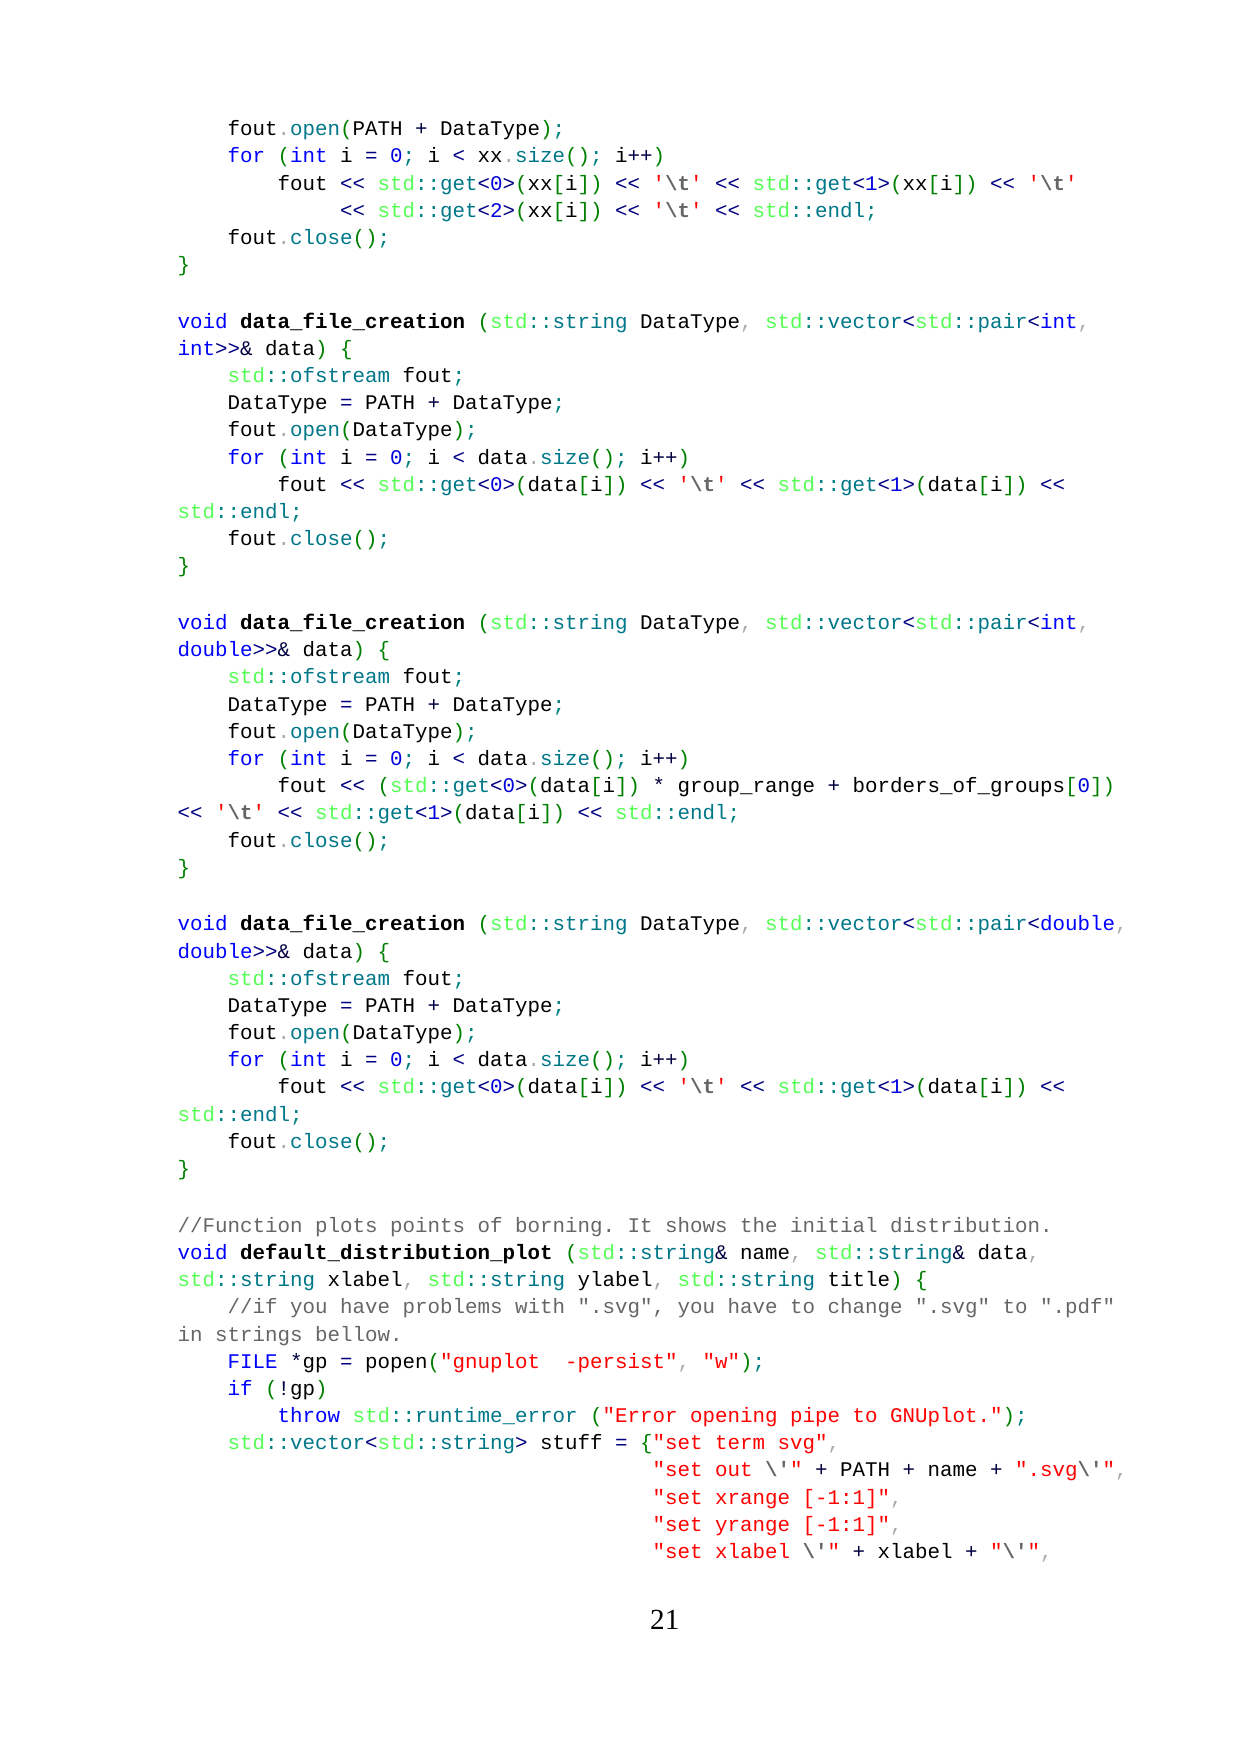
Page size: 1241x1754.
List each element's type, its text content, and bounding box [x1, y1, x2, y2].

text fout.open(DataType); [177, 721, 1152, 744]
text void data_file_creation (std::string DataType, std::vector<std::pair<double, double>>& data) { [177, 913, 1152, 964]
text if (!gp) [177, 1378, 1152, 1402]
text fout << (std::get<0>(data[i]) * group_range + borders_of_groups[0]) << '\t' << std::get<1>(data[i]) << std::endl; [177, 775, 1152, 826]
text fout << std::get<0>(data[i]) << '\t' << std::get<1>(data[i]) << std::endl; [177, 474, 1152, 525]
text fout.open(DataType); [177, 1022, 1152, 1046]
text << std::get<2>(xx[i]) << '\t' << std::endl; [177, 200, 1152, 223]
text void default_distribution_plot (std::string& name, std::string& data, std::string xlabel, std::string ylabel, std::string title) { [177, 1242, 1152, 1293]
text for (int i = 0; i < data.size(); i++) [177, 748, 1152, 772]
text std::ofstream fout; [177, 666, 1152, 690]
text fout.close(); [177, 1131, 1152, 1154]
text fout.open(DataType); [177, 419, 1152, 443]
text "set xlabel \'" + xlabel + "\'", [177, 1541, 1152, 1565]
text FILE *gp = popen("gnuplot -persist", "w"); [177, 1351, 1152, 1374]
text fout.close(); [177, 829, 1152, 853]
text "set yrange [-1:1]", [177, 1514, 1152, 1537]
text } [177, 254, 1152, 278]
text fout << std::get<0>(data[i]) << '\t' << std::get<1>(data[i]) << std::endl; [177, 1077, 1152, 1127]
text std::ofstream fout; [177, 968, 1152, 991]
text "set out \'" + PATH + name + ".svg\'", [177, 1459, 1152, 1483]
text } [177, 555, 1152, 579]
text throw std::runtime_error ("Error opening pipe to GNUplot."); [177, 1405, 1152, 1429]
text void data_file_creation (std::string DataType, std::vector<std::pair<int, double>>& data) { [177, 612, 1152, 663]
text fout.close(); [177, 227, 1152, 251]
text DataType = PATH + DataType; [177, 694, 1152, 717]
text fout.close(); [177, 528, 1152, 552]
text //if you have problems with ".svg", you have to change ".svg" to ".pdf" in strings bellow. [177, 1296, 1152, 1347]
text void data_file_creation (std::string DataType, std::vector<std::pair<int, int>>& data) { [177, 311, 1152, 362]
text fout.open(PATH + DataType); [177, 118, 1152, 142]
text std::vector<std::string> stuff = {"set term svg", [177, 1432, 1152, 1456]
text "set xrange [-1:1]", [177, 1487, 1152, 1510]
text for (int i = 0; i < xx.size(); i++) [177, 145, 1152, 169]
text } [177, 857, 1152, 880]
text for (int i = 0; i < data.size(); i++) [177, 447, 1152, 470]
text for (int i = 0; i < data.size(); i++) [177, 1049, 1152, 1073]
text fout << std::get<0>(xx[i]) << '\t' << std::get<1>(xx[i]) << '\t' [177, 172, 1152, 196]
text DataType = PATH + DataType; [177, 392, 1152, 416]
text //Function plots points of borning. It shows the initial distribution. [177, 1215, 1152, 1238]
text } [177, 1158, 1152, 1182]
text std::ofstream fout; [177, 365, 1152, 389]
text DataType = PATH + DataType; [177, 995, 1152, 1019]
